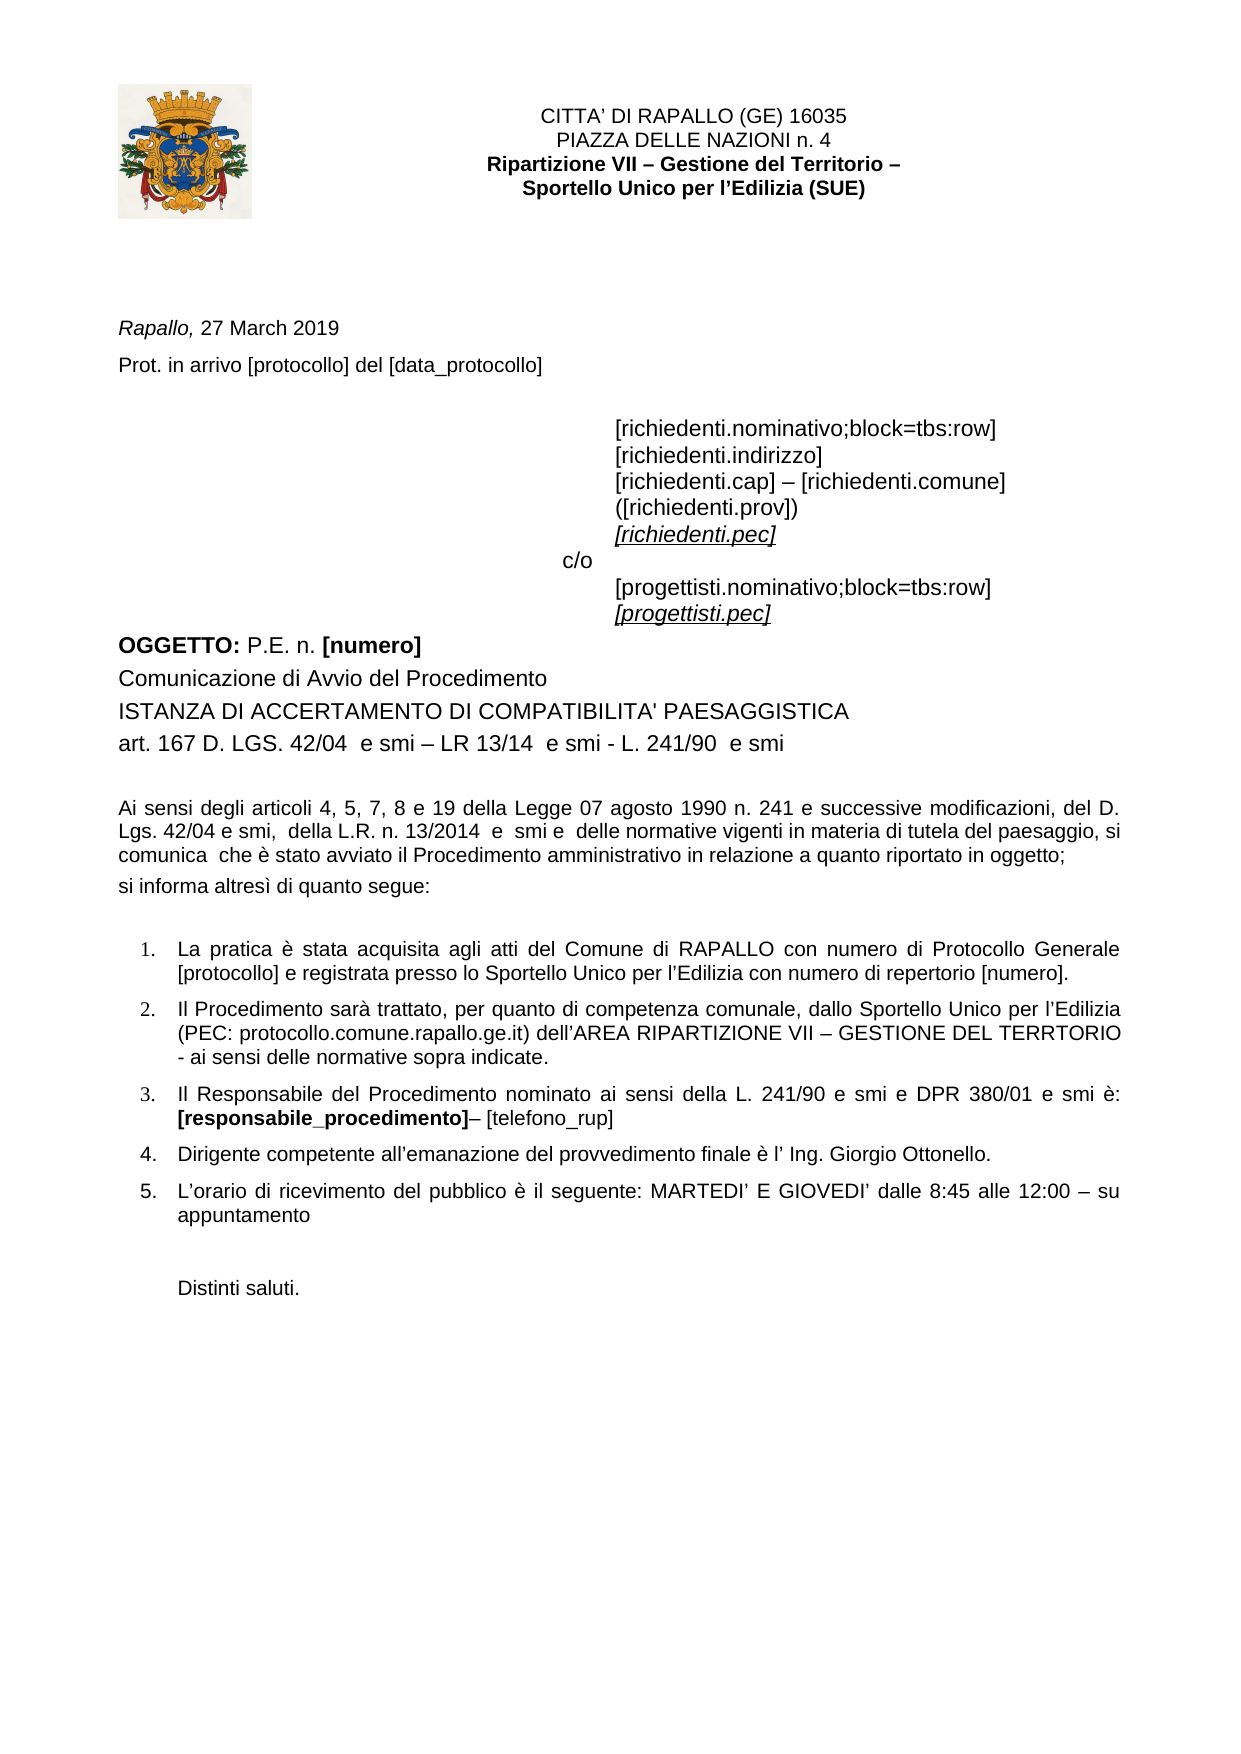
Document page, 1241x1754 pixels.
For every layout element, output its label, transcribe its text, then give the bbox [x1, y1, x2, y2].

text ISTANZA DI ACCERTAMENTO DI COMPATIBILITA' PAESAGGISTICA [118, 698, 1122, 724]
table_cell [107, 574, 604, 626]
list La pratica è stata acquisita agli atti del Comune di RAPALLO con numero di Protocollo Generale [protocollo] e registrata presso lo Sportello Unico per l’Edilizia con numero di repertorio [numero]. [140, 936, 1122, 984]
table_cell [107, 415, 604, 547]
list Il Responsabile del Procedimento nominato ai sensi della L. 241/90 e smi e DPR 380/01 e smi è: [responsabile_procedimento]– [telefono_rup] [140, 1082, 1122, 1130]
text OGGETTO: P.E. n. [numero] [118, 632, 1122, 659]
list Il Procedimento sarà trattato, per quanto di competenza comunale, dallo Sportello Unico per l’Edilizia (PEC: protocollo.comune.rapallo.ge.it) dell’AREA RIPARTIZIONE VII – GESTIONE DEL TERRTORIO - ai sensi delle normative sopra indicate. [140, 997, 1122, 1069]
table_cell c/o [107, 547, 604, 573]
table_cell [progettisti.nominativo;block=tbs:row] [progettisti.pec] [604, 574, 1101, 626]
text Comunicazione di Avvio del Procedimento [118, 665, 1122, 691]
text Rapallo, 27 March 2019 [118, 316, 1122, 340]
text art. 167 D. LGS. 42/04 e smi – LR 13/14 e smi - L. 241/90 e smi [118, 730, 1122, 757]
picture [118, 84, 252, 219]
text Prot. in arrivo [protocollo] del [data_protocollo] [118, 352, 1122, 376]
text Ai sensi degli articoli 4, 5, 7, 8 e 19 della Legge 07 agosto 1990 n. 241 e successive modificazioni, del D. Lgs. 42/04 e smi, della L.R. n. 13/2014 e smi e delle normative vigenti in materia di tutela del paesaggio, si comunica che è stato avviato il Procedimento amministrativo in relazione a quanto riportato in oggetto; [118, 795, 1122, 867]
table_cell [604, 547, 1101, 573]
table_header [604, 389, 1101, 415]
text si informa altresì di quanto segue: [118, 873, 1122, 897]
list L’orario di ricevimento del pubblico è il seguente: MARTEDI’ E GIOVEDI’ dalle 8:45 alle 12:00 – su appuntamento [140, 1179, 1122, 1227]
table_cell [richiedenti.nominativo;block=tbs:row] [richiedenti.indirizzo] [richiedenti.cap] – [richiedenti.comune] ([richiedenti.prov]) [richiedenti.pec] [604, 415, 1101, 547]
list Distinti saluti. [177, 1276, 1122, 1299]
list Dirigente competente all’emanazione del provvedimento finale è l’ Ing. Giorgio Ottonello. [140, 1142, 1122, 1166]
table_header [107, 389, 604, 415]
